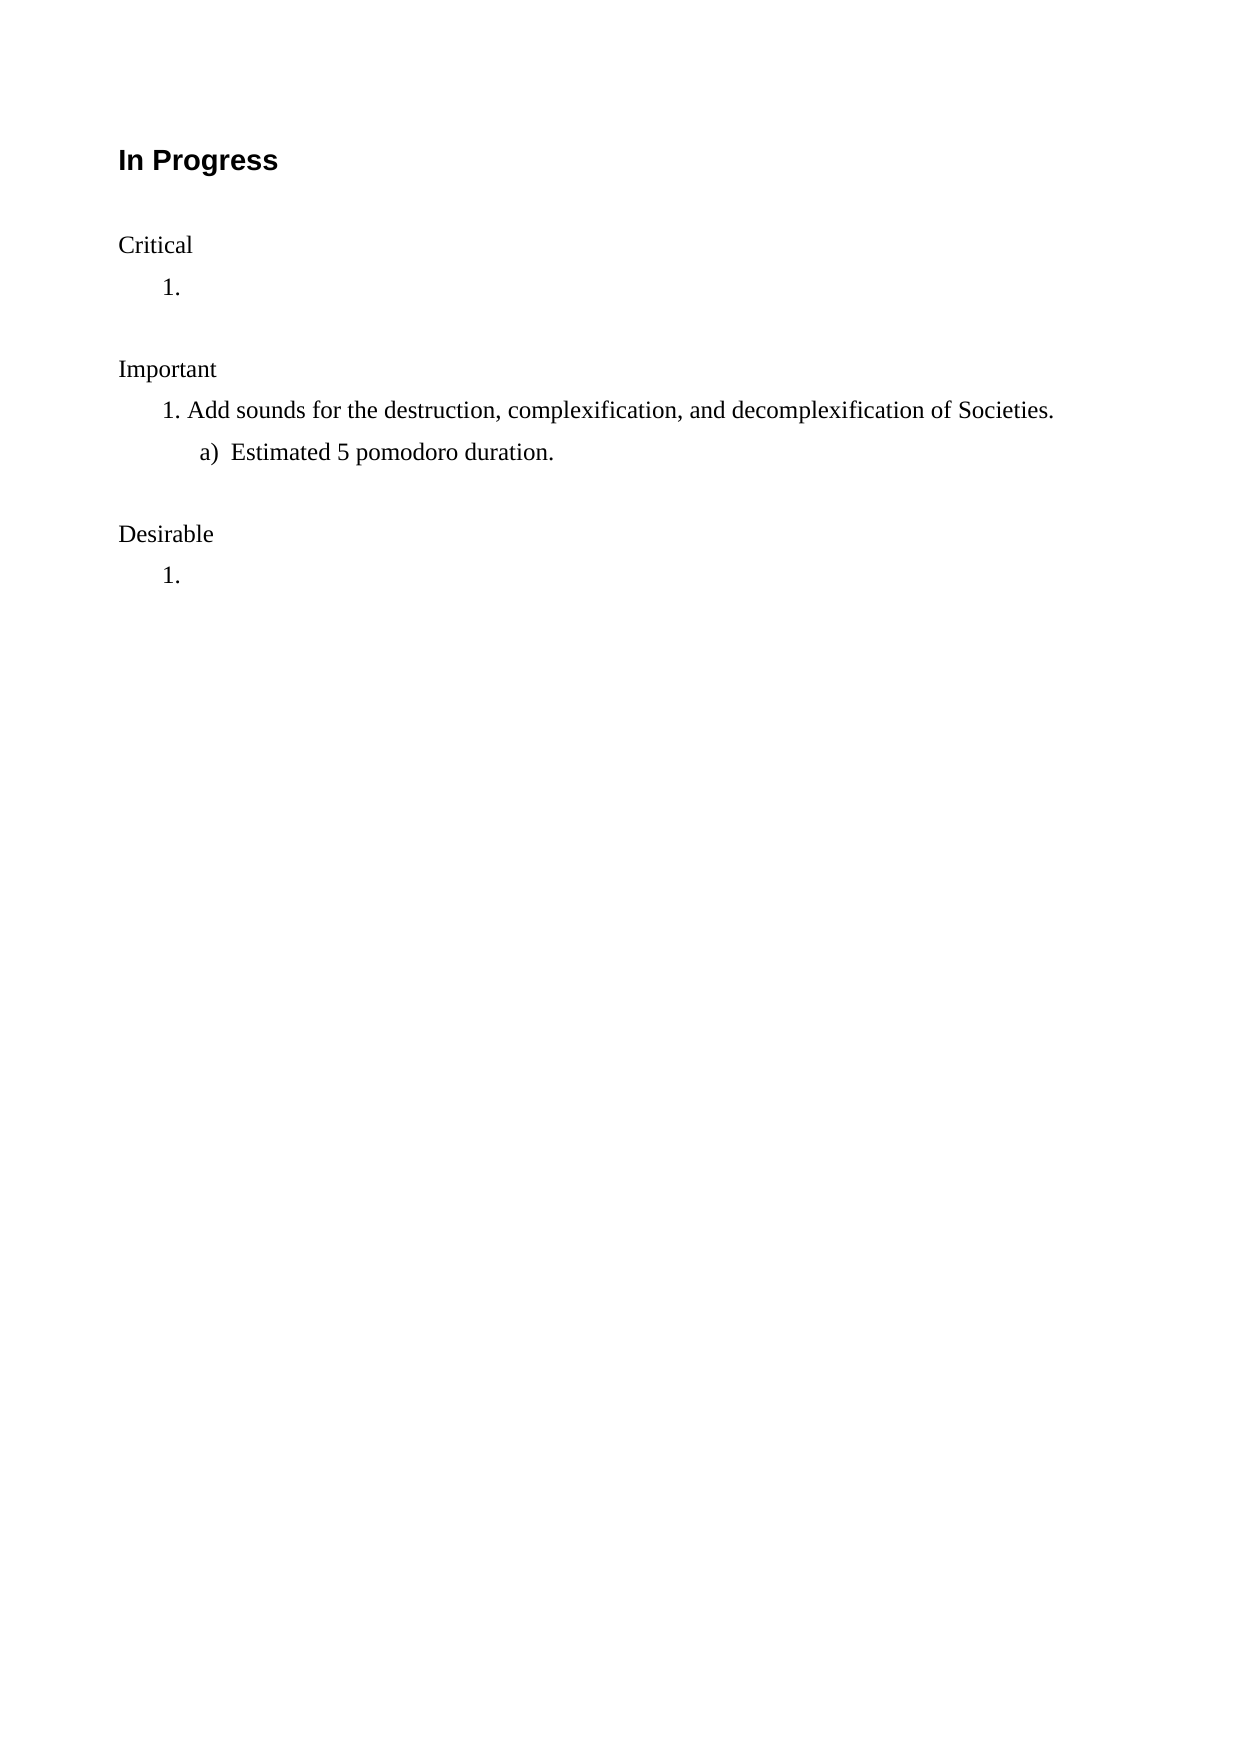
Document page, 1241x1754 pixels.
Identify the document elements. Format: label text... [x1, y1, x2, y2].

list Add sounds for the destruction, complexification, and decomplexification of Societies. [156, 395, 1122, 424]
text Critical [118, 230, 1122, 259]
text Important [118, 354, 1122, 383]
list Estimated 5 pomodoro duration. [193, 437, 1122, 465]
subtitle In Progress [118, 143, 1122, 177]
text Desirable [118, 519, 1122, 548]
